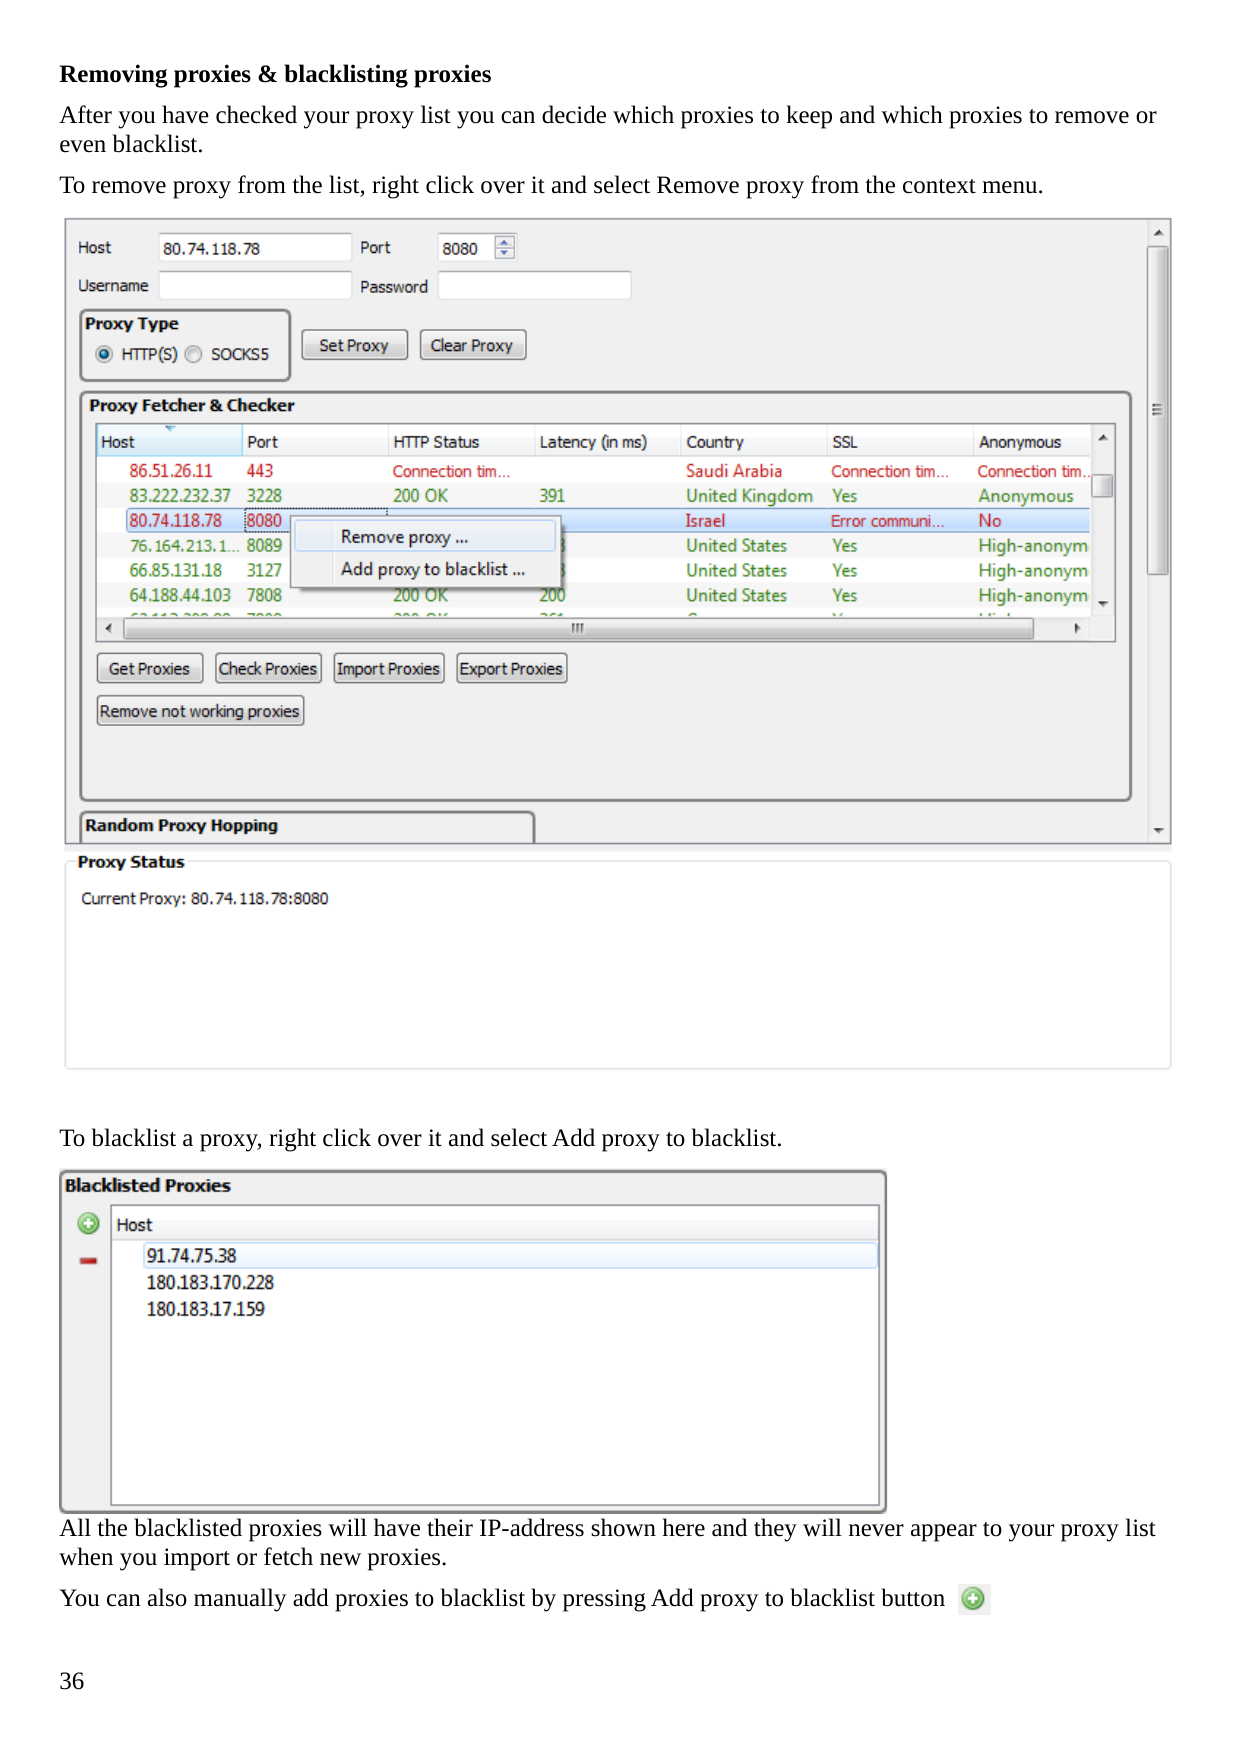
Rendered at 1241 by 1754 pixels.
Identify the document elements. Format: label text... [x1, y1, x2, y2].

text Removing proxies & blacklisting proxies [59, 59, 1181, 88]
text All the blacklisted proxies will have their IP-address shown here and they will never appear to your proxy list when you import or fetch new proxies. [59, 1165, 1181, 1571]
text After you have checked your proxy list you can decide which proxies to keep and which proxies to remove or even blacklist. [59, 100, 1181, 158]
picture [59, 1168, 888, 1514]
picture [59, 211, 1182, 1083]
picture [957, 1584, 991, 1615]
text To remove proxy from the list, right click over it and select Remove proxy from the context menu. [59, 170, 1181, 199]
text You can also manually add proxies to blacklist by pressing Add proxy to blacklist button [59, 1583, 1181, 1612]
text To blacklist a proxy, right click over it and select Add proxy to blacklist. [59, 1123, 1181, 1152]
